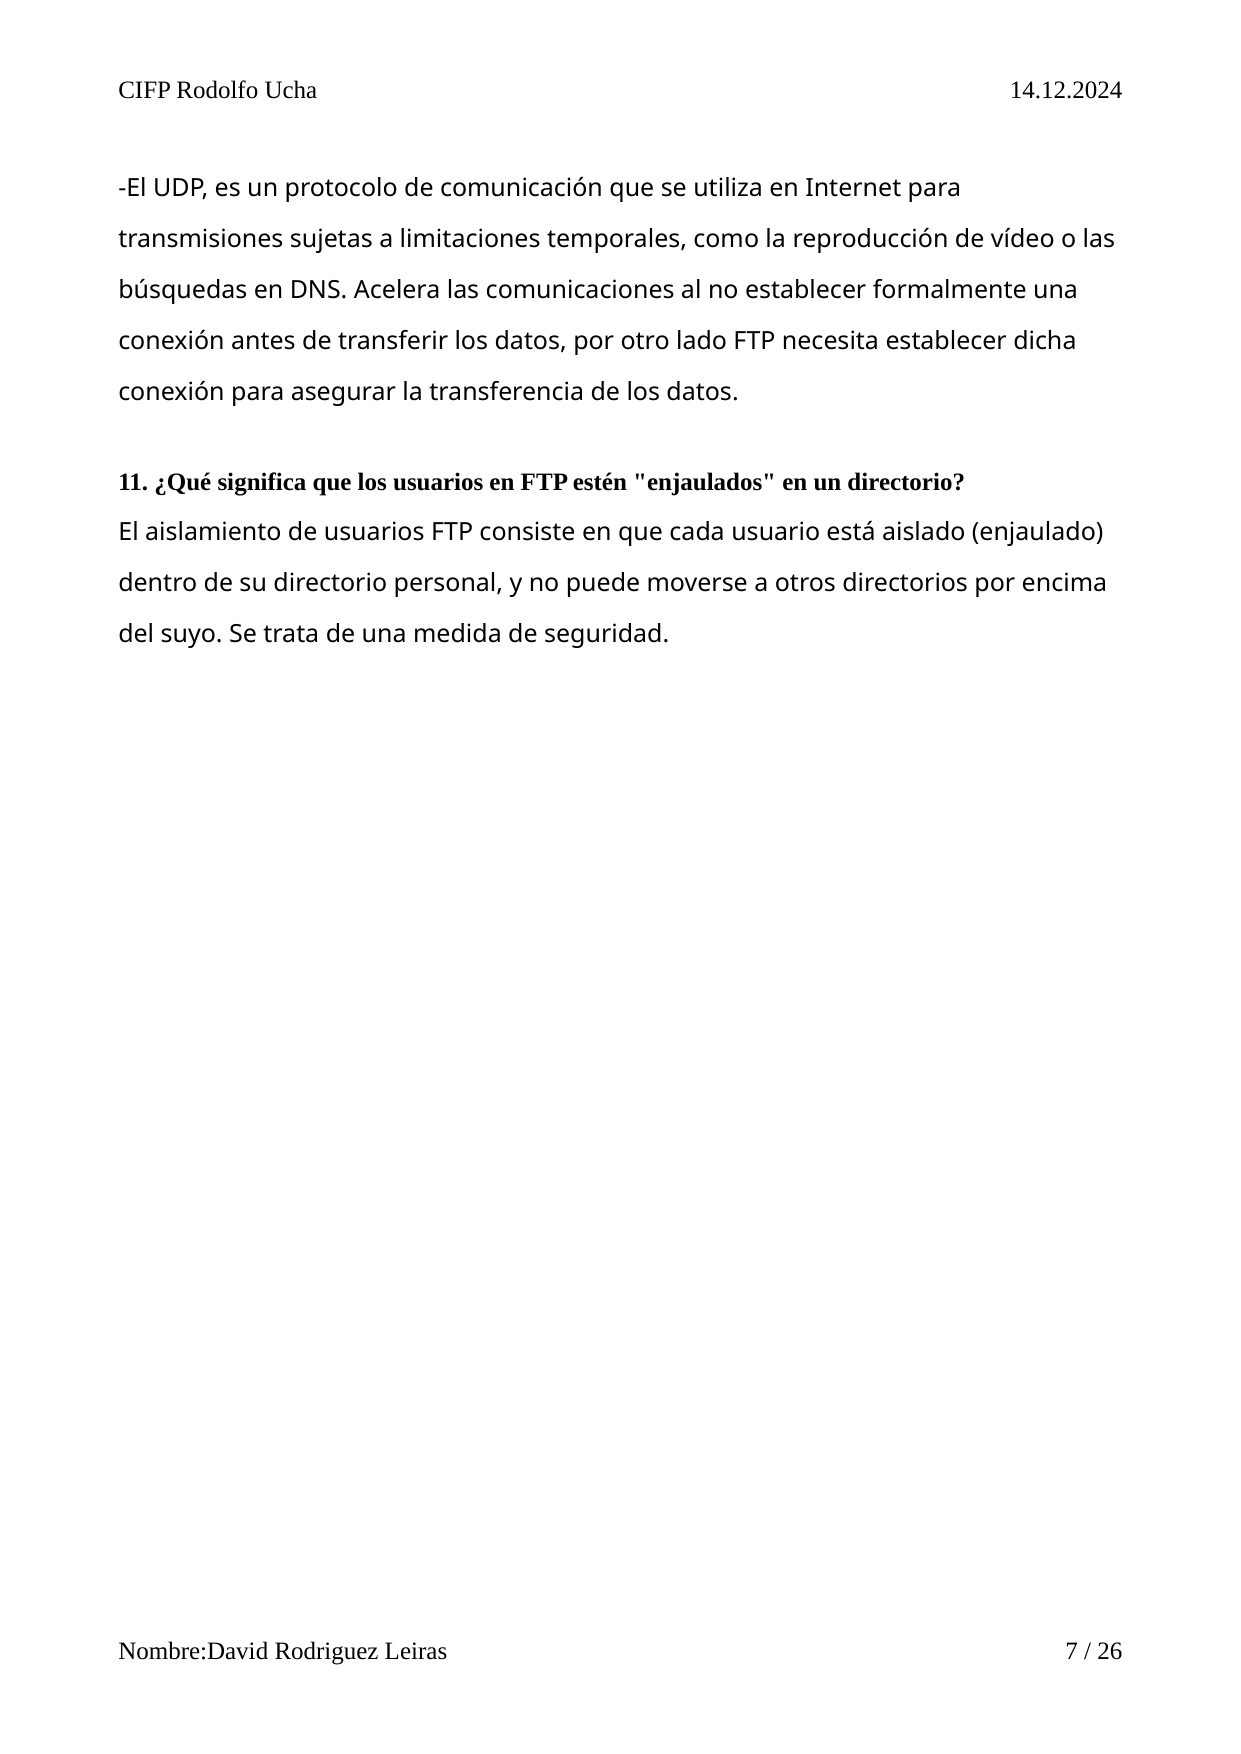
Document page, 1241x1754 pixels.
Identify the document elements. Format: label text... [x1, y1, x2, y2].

text 11. ¿Qué significa que los usuarios en FTP estén "enjaulados" en un directorio? El aislamiento de usuarios FTP consiste en que cada usuario está aislado (enjaulado) dentro de su directorio personal, y no puede moverse a otros directorios por encima del suyo. Se trata de una medida de seguridad. [118, 467, 1122, 649]
text -El UDP, es un protocolo de comunicación que se utiliza en Internet para transmisiones sujetas a limitaciones temporales, como la reproducción de vídeo o las búsquedas en DNS. Acelera las comunicaciones al no establecer formalmente una conexión antes de transferir los datos, por otro lado FTP necesita establecer dicha conexión para asegurar la transferencia de los datos. [118, 169, 1122, 407]
